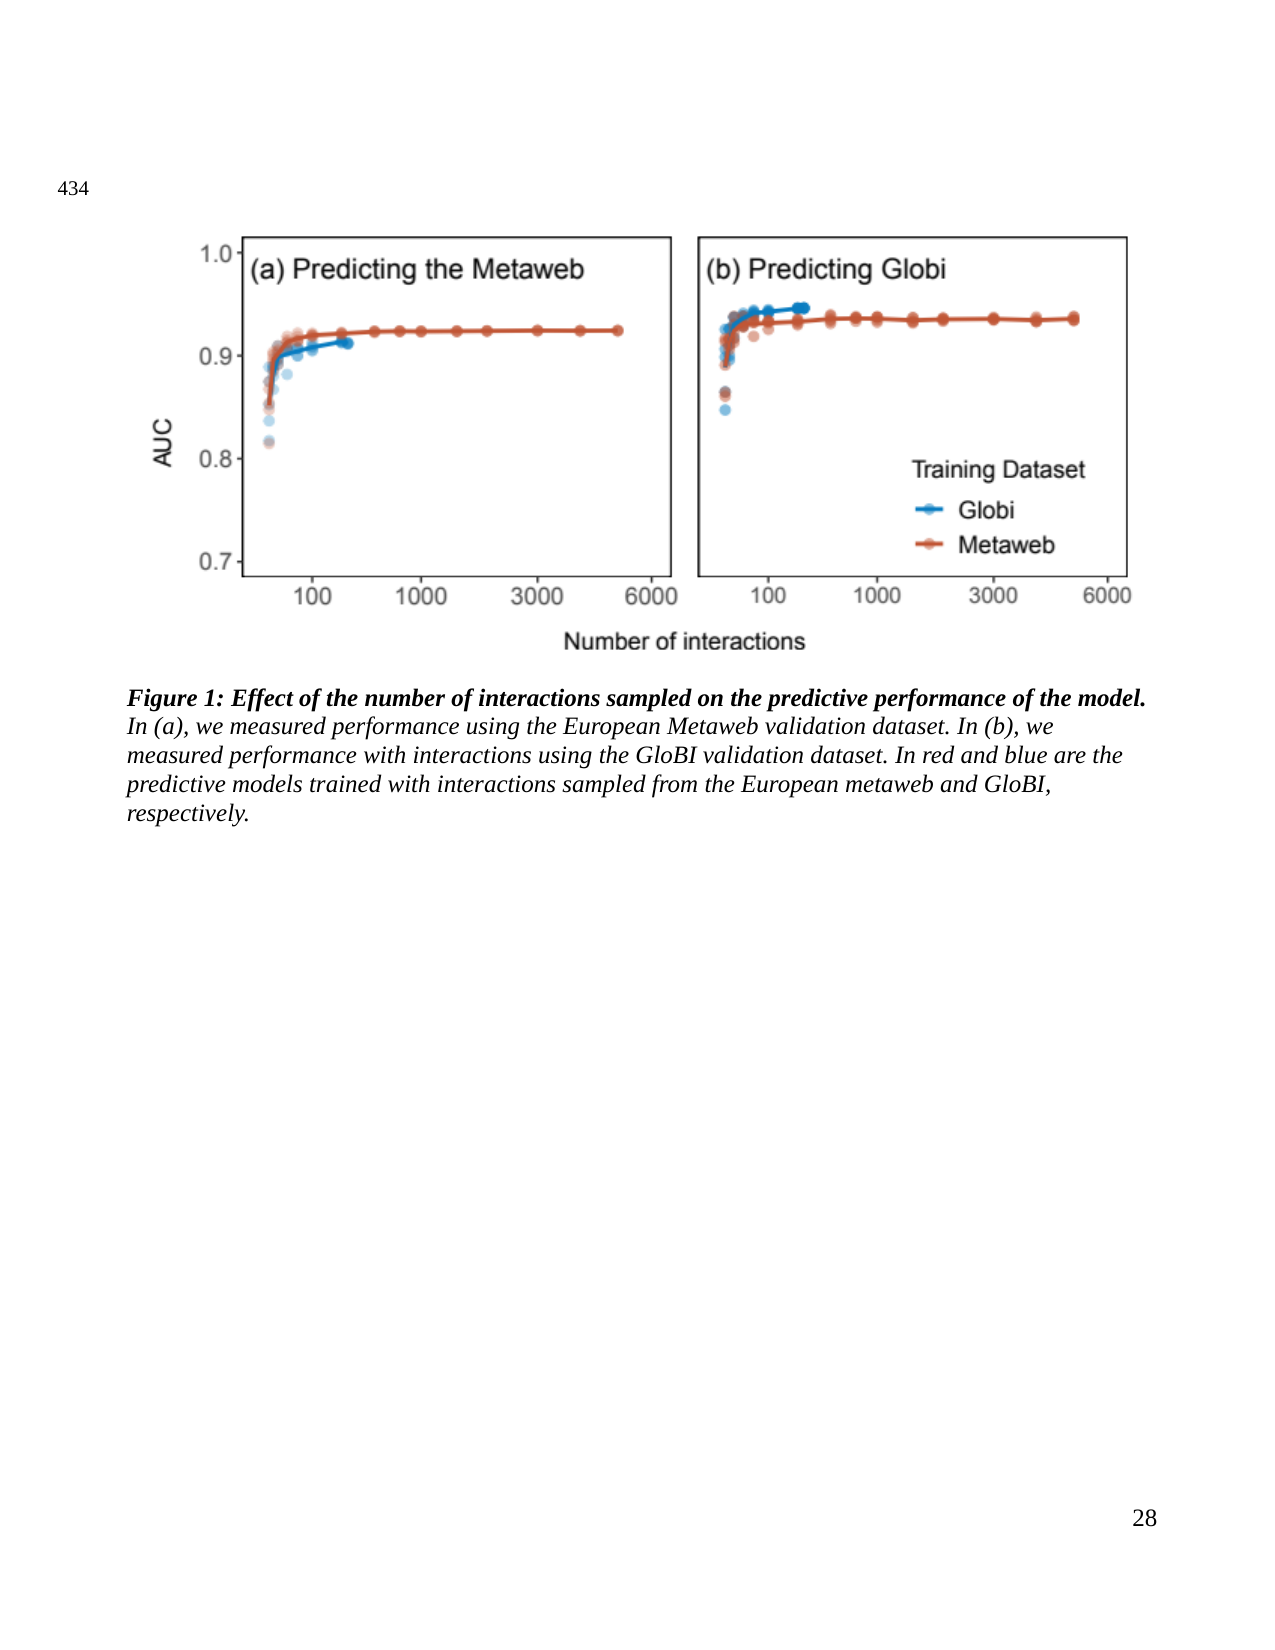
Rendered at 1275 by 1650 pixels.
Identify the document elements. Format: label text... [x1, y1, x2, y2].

text Figure 1: Effect of the number of interactions sampled on the predictive performance of the model. In (a), we measured performance using the European Metaweb validation dataset. In (b), we measured performance with interactions using the GloBI validation dataset. In red and blue are the predictive models trained with interactions sampled from the European metaweb and GloBI, respectively. [127, 671, 1148, 826]
picture [126, 217, 1149, 671]
